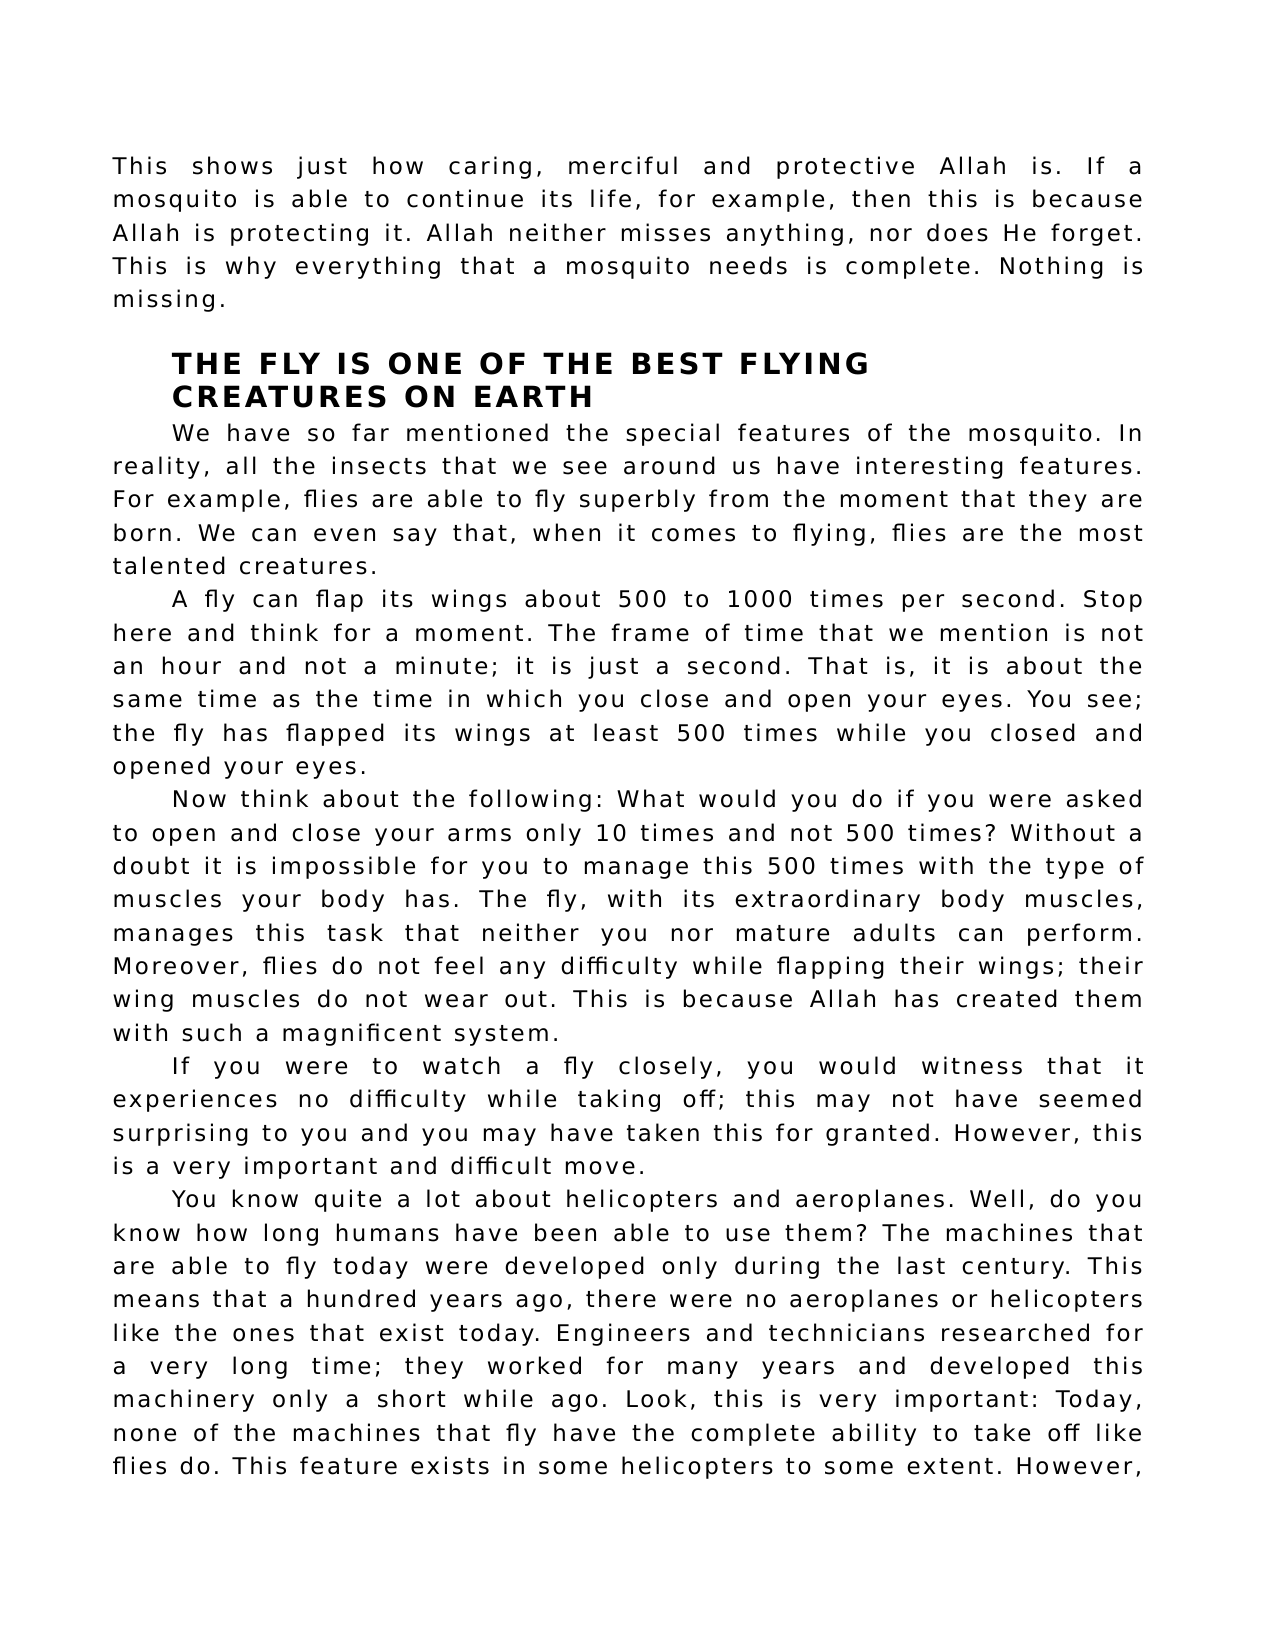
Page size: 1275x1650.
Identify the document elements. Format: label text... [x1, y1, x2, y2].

text CREATURES ON EARTH [112, 381, 1145, 414]
text A fly can flap its wings about 500 to 1000 times per second. Stop here and think for a moment. The frame of time that we mention is not an hour and not a minute; it is just a second. That is, it is about the same time as the time in which you close and open your eyes. You see; the fly has flapped its wings at least 500 times while you closed and opened your eyes. [112, 581, 1145, 781]
text This shows just how caring, merciful and protective Allah is. If a mosquito is able to continue its life, for example, then this is because Allah is protecting it. Allah neither misses anything, nor does He forget. This is why everything that a mosquito needs is complete. Nothing is missing. [112, 148, 1145, 314]
text We have so far mentioned the special features of the mosquito. In reality, all the insects that we see around us have interesting features. For example, flies are able to fly superbly from the moment that they are born. We can even say that, when it comes to flying, flies are the most talented creatures. [112, 414, 1145, 581]
text You know quite a lot about helicopters and aeroplanes. Well, do you know how long humans have been able to use them? The machines that are able to fly today were developed only during the last century. This means that a hundred years ago, there were no aeroplanes or helicopters like the ones that exist today. Engineers and technicians researched for a very long time; they worked for many years and developed this machinery only a short while ago. Look, this is very important: Today, none of the machines that fly have the complete ability to take off like flies do. This feature exists in some helicopters to some extent. However, [112, 1181, 1145, 1481]
text THE FLY IS ONE OF THE BEST FLYING [112, 348, 1145, 381]
text If you were to watch a fly closely, you would witness that it experiences no difficulty while taking off; this may not have seemed surprising to you and you may have taken this for granted. However, this is a very important and difficult move. [112, 1048, 1145, 1181]
text Now think about the following: What would you do if you were asked to open and close your arms only 10 times and not 500 times? Without a doubt it is impossible for you to manage this 500 times with the type of muscles your body has. The fly, with its extraordinary body muscles, manages this task that neither you nor mature adults can perform. Moreover, flies do not feel any difficulty while flapping their wings; their wing muscles do not wear out. This is because Allah has created them with such a magnificent system. [112, 781, 1145, 1048]
